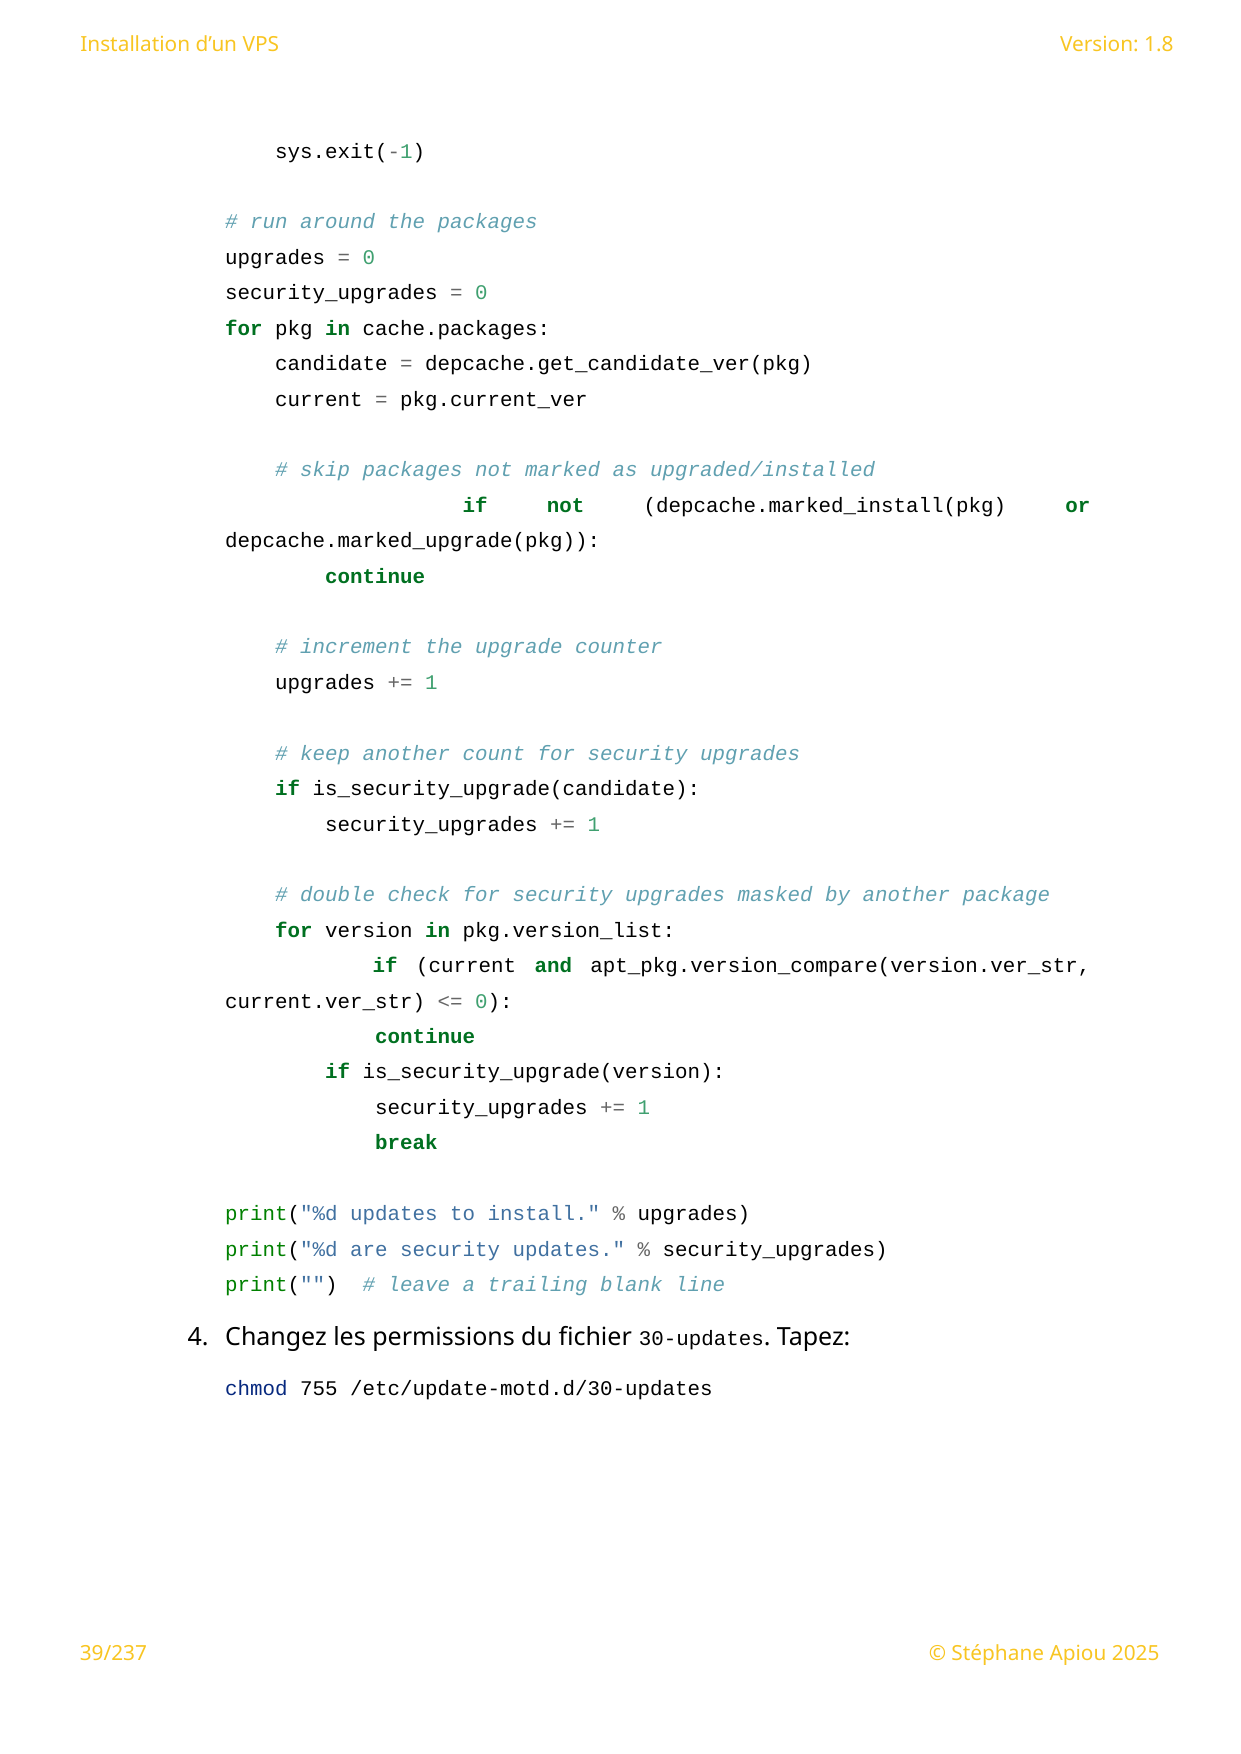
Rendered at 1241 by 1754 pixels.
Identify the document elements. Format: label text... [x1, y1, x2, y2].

list for version in pkg.version_list: [187, 920, 1090, 943]
list break [187, 1132, 1090, 1156]
list upgrades += 1 [187, 672, 1090, 696]
list print("") # leave a trailing blank line [187, 1274, 1090, 1298]
list if is_security_upgrade(candidate): [187, 778, 1090, 802]
list # increment the upgrade counter [187, 637, 1090, 660]
list Changez les permissions du fichier 30-updates. Tapez: [187, 1318, 1090, 1352]
list upgrades = 0 [187, 247, 1090, 271]
list candidate = depcache.get_candidate_ver(pkg) [187, 353, 1090, 377]
list sys.exit(-1) [187, 141, 1090, 164]
list continue [187, 1026, 1090, 1050]
list current = pkg.current_ver [187, 389, 1090, 412]
list # keep another count for security upgrades [187, 743, 1090, 766]
list if is_security_upgrade(version): [187, 1062, 1090, 1085]
list security_upgrades = 0 [187, 282, 1090, 306]
list chmod 755 /etc/update-motd.d/30-updates [187, 1378, 1090, 1402]
list # double check for security upgrades masked by another package [187, 884, 1090, 908]
list print("%d updates to install." % upgrades) [187, 1203, 1090, 1227]
list # skip packages not marked as upgraded/installed [187, 459, 1090, 483]
list security_upgrades += 1 [187, 1097, 1090, 1121]
list continue [187, 566, 1090, 589]
list if (current and apt_pkg.version_compare(version.ver_str, current.ver_str) <= 0): [187, 955, 1090, 1014]
list # run around the packages [187, 212, 1090, 235]
list print("%d are security updates." % security_upgrades) [187, 1239, 1090, 1262]
list security_upgrades += 1 [187, 814, 1090, 837]
list for pkg in cache.packages: [187, 318, 1090, 341]
list if not (depcache.marked_install(pkg) or depcache.marked_upgrade(pkg)): [187, 495, 1090, 554]
